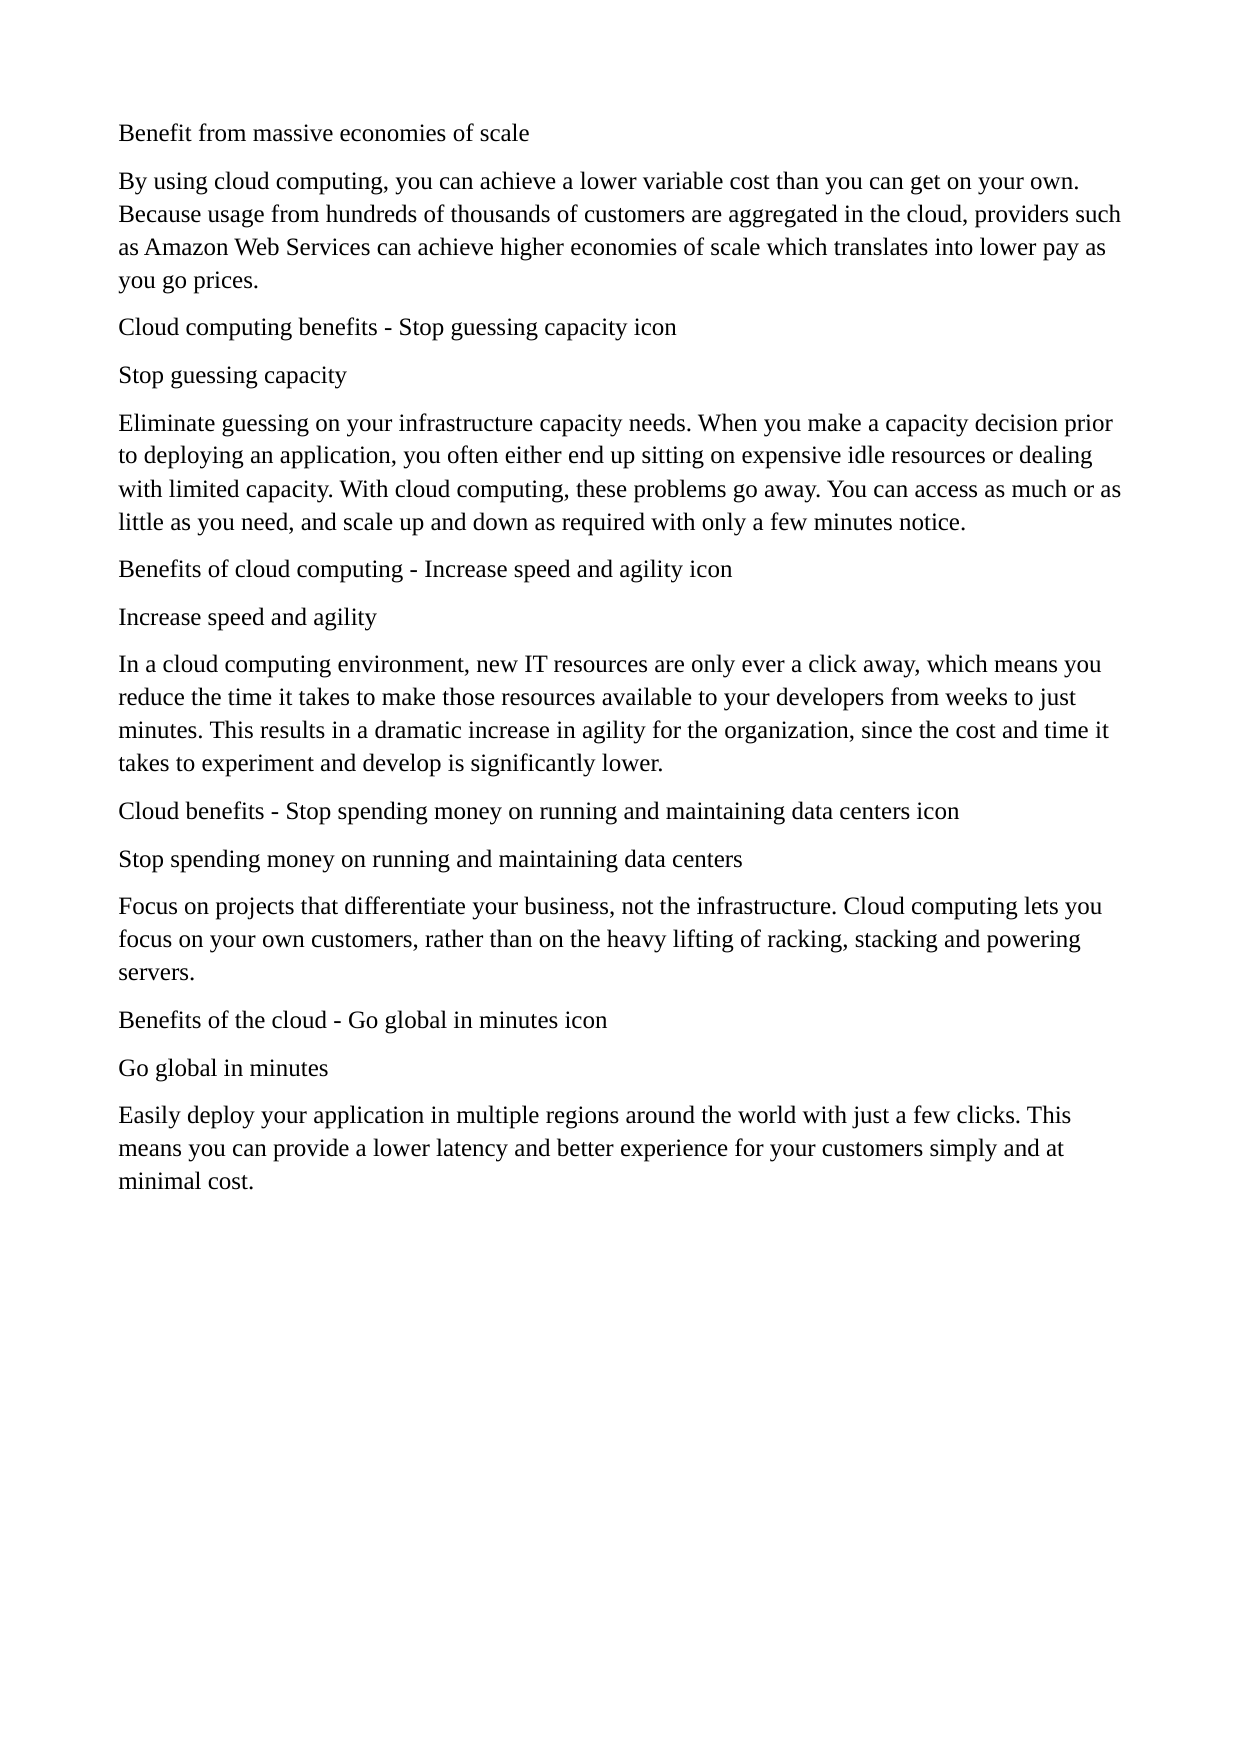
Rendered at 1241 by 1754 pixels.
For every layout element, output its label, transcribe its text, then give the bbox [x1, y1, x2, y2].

text Benefits of the cloud - Go global in minutes icon [118, 1005, 1122, 1034]
text Eliminate guessing on your infrastructure capacity needs. When you make a capacity decision prior to deploying an application, you often either end up sitting on expensive idle resources or dealing with limited capacity. With cloud computing, these problems go away. You can access as much or as little as you need, and scale up and down as required with only a few minutes notice. [118, 408, 1122, 535]
text Increase speed and agility [118, 602, 1122, 631]
text Focus on projects that differentiate your business, not the infrastructure. Cloud computing lets you focus on your own customers, rather than on the heavy lifting of racking, stacking and powering servers. [118, 891, 1122, 986]
text Benefits of cloud computing - Increase speed and agility icon [118, 554, 1122, 583]
text Cloud computing benefits - Stop guessing capacity icon [118, 312, 1122, 341]
text Stop spending money on running and maintaining data centers [118, 844, 1122, 872]
text By using cloud computing, you can achieve a lower variable cost than you can get on your own. Because usage from hundreds of thousands of customers are aggregated in the cloud, providers such as Amazon Web Services can achieve higher economies of scale which translates into lower pay as you go prices. [118, 166, 1122, 293]
text Easily deploy your application in multiple regions around the world with just a few clicks. This means you can provide a lower latency and better experience for your customers simply and at minimal cost. [118, 1100, 1122, 1195]
text Cloud benefits - Stop spending money on running and maintaining data centers icon [118, 796, 1122, 825]
text Stop guessing capacity [118, 360, 1122, 389]
text Benefit from massive economies of scale [118, 118, 1122, 147]
text Go global in minutes [118, 1053, 1122, 1081]
text In a cloud computing environment, new IT resources are only ever a click away, which means you reduce the time it takes to make those resources available to your developers from weeks to just minutes. This results in a dramatic increase in agility for the organization, since the cost and time it takes to experiment and develop is significantly lower. [118, 649, 1122, 777]
